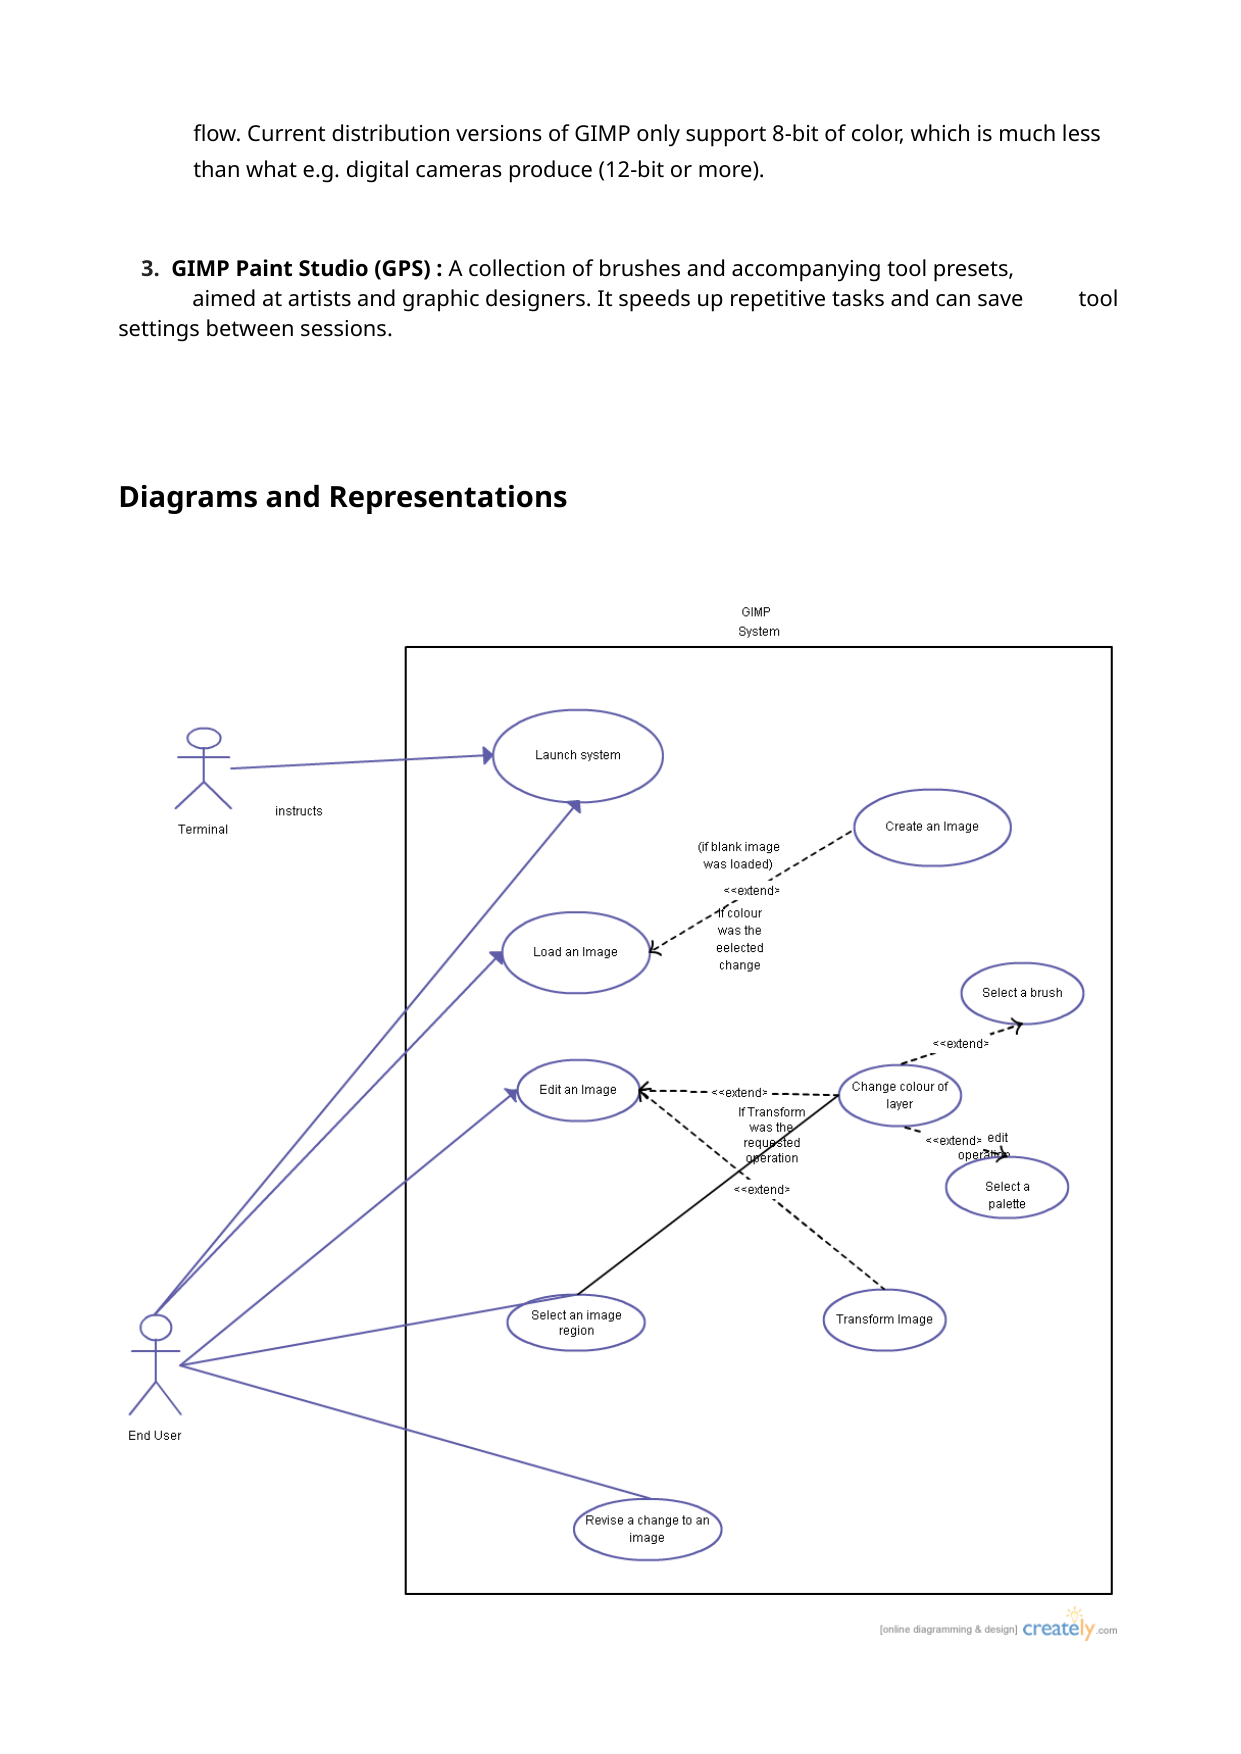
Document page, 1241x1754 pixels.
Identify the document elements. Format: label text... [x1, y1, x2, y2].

list flow. Current distribution versions of GIMP only support 8-bit of color, which is much less than what e.g. digital cameras produce (12-bit or more). [156, 118, 1122, 184]
picture [118, 597, 1123, 1645]
text Diagrams and Representations [118, 476, 1122, 516]
subtitle 3. GIMP Paint Studio (GPS) : A collection of brushes and accompanying tool presets, aimed at artists and graphic designers. It speeds up repetitive tasks and can save tool settings between sessions. [118, 253, 1122, 343]
